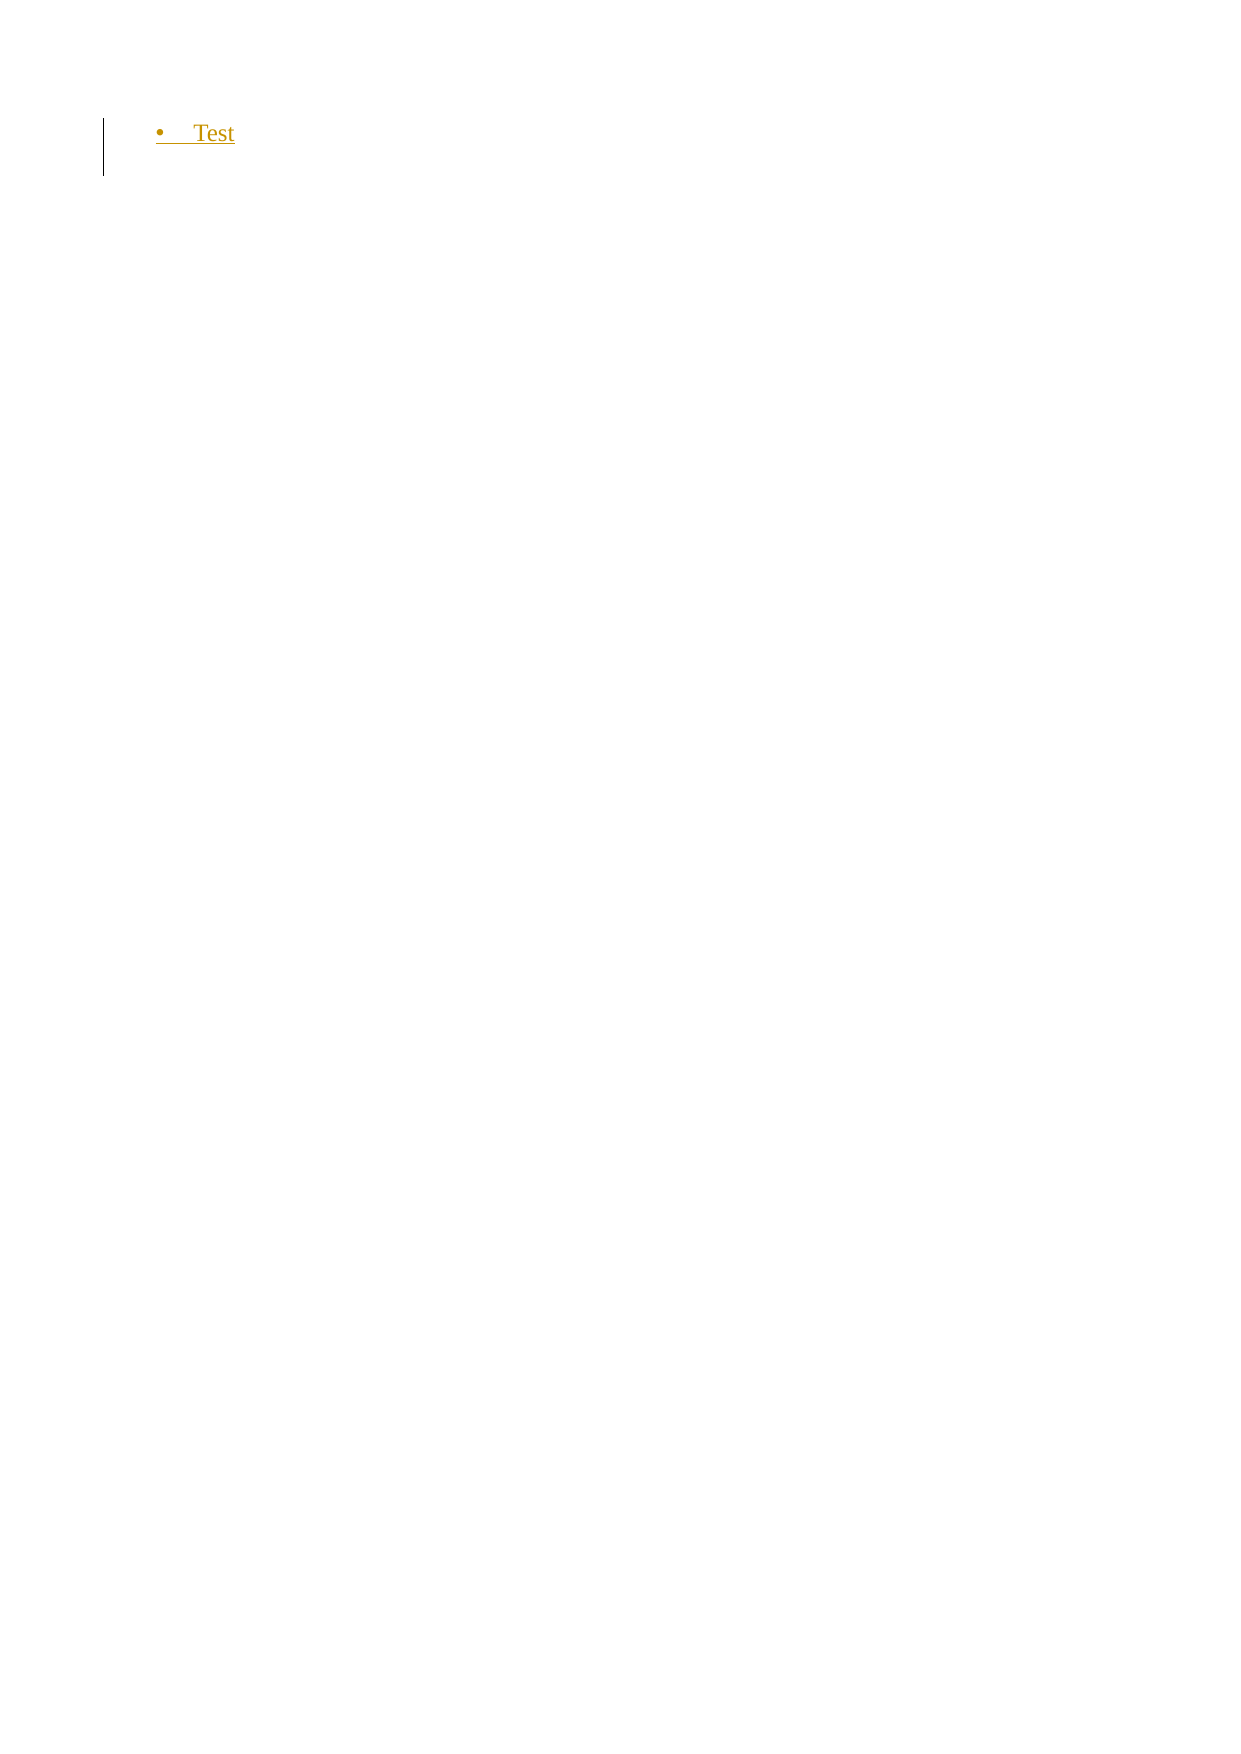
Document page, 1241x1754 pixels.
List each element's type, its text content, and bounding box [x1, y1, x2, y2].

list Test [156, 118, 1122, 147]
